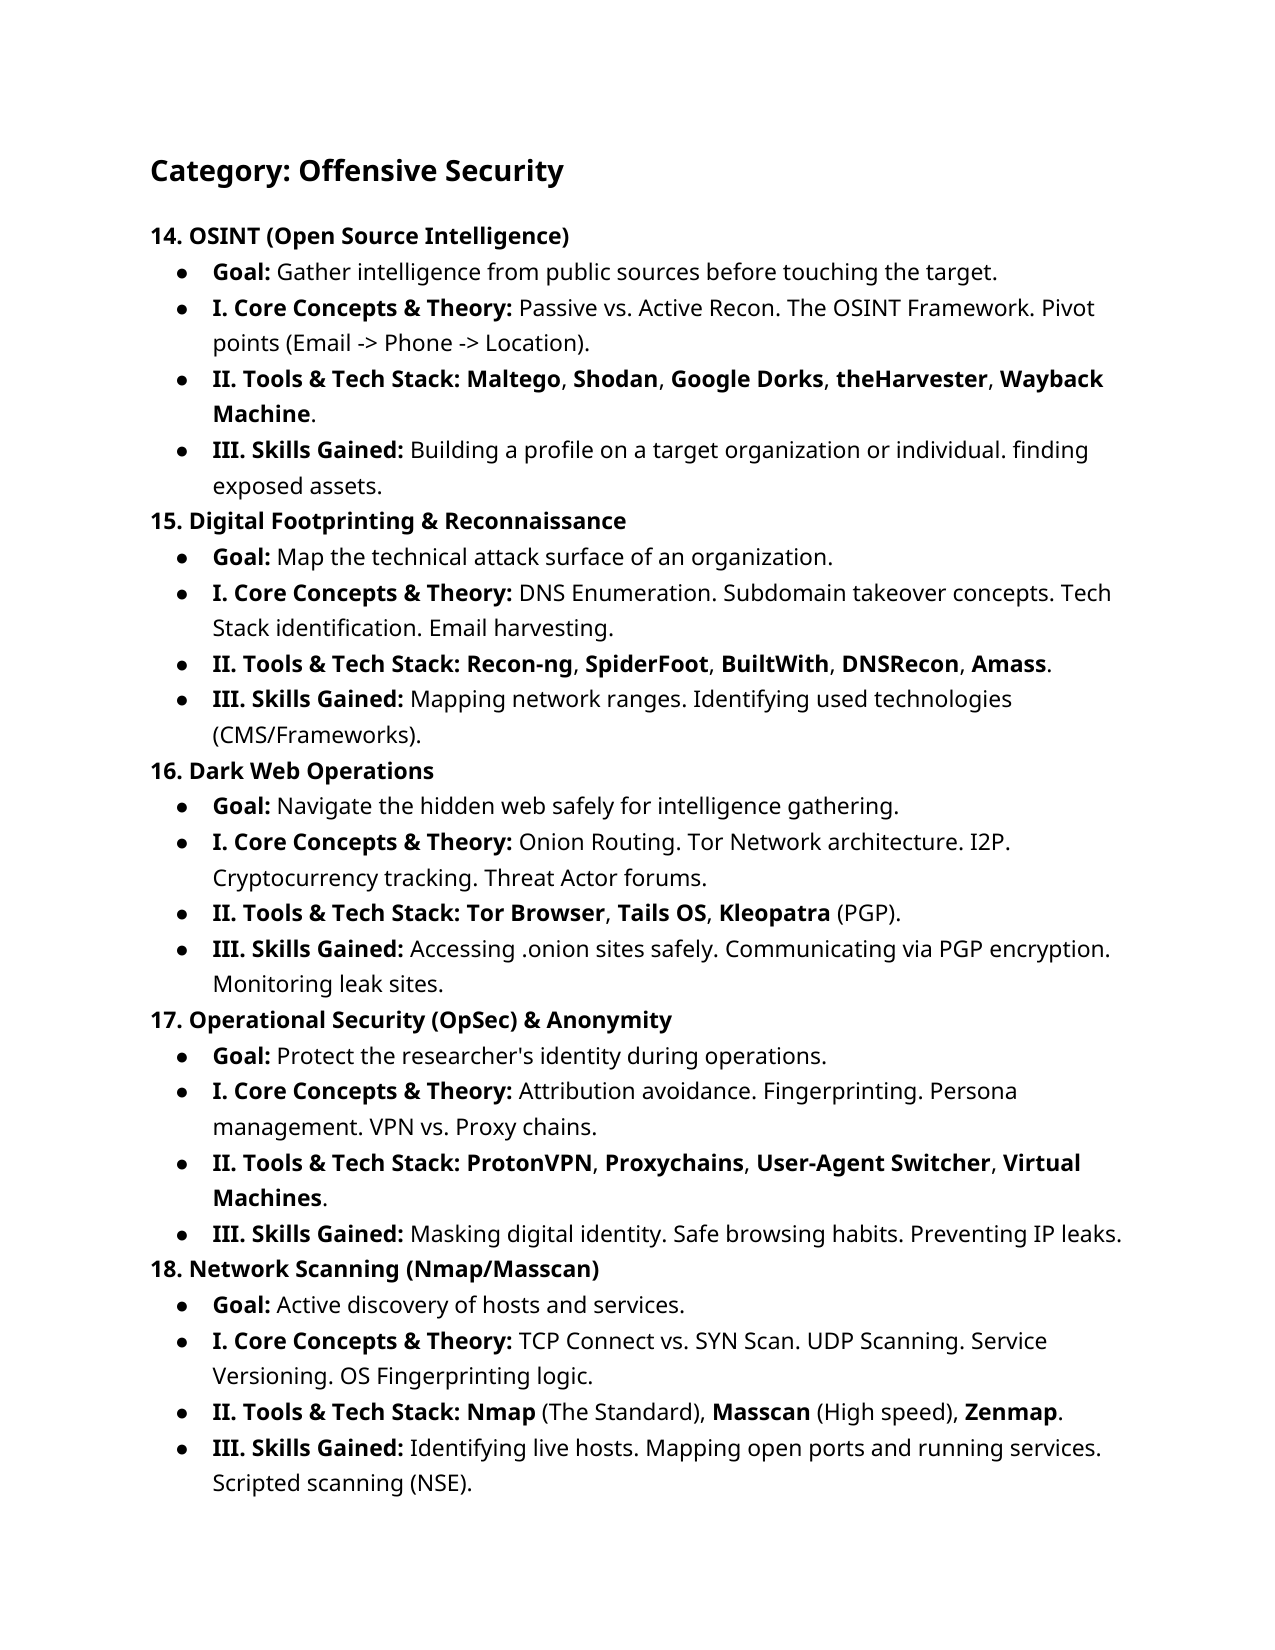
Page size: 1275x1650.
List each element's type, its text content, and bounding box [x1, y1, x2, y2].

list II. Tools & Tech Stack: Nmap (The Standard), Masscan (High speed), Zenmap. [175, 1396, 1125, 1427]
list Goal: Gather intelligence from public sources before touching the target. [175, 256, 1125, 287]
list I. Core Concepts & Theory: Passive vs. Active Recon. The OSINT Framework. Pivot points (Email -> Phone -> Location). [175, 291, 1125, 358]
list Goal: Navigate the hidden web safely for intelligence gathering. [175, 790, 1125, 821]
text 18. Network Scanning (Nmap/Masscan) [150, 1253, 1125, 1284]
list I. Core Concepts & Theory: Onion Routing. Tor Network architecture. I2P. Cryptocurrency tracking. Threat Actor forums. [175, 826, 1125, 893]
list Goal: Map the technical attack surface of an organization. [175, 541, 1125, 572]
list I. Core Concepts & Theory: DNS Enumeration. Subdomain takeover concepts. Tech Stack identification. Email harvesting. [175, 576, 1125, 643]
text 15. Digital Footprinting & Reconnaissance [150, 505, 1125, 536]
text 17. Operational Security (OpSec) & Anonymity [150, 1004, 1125, 1035]
list Goal: Protect the researcher's identity during operations. [175, 1039, 1125, 1071]
list II. Tools & Tech Stack: Maltego, Shodan, Google Dorks, theHarvester, Wayback Machine. [175, 363, 1125, 429]
list I. Core Concepts & Theory: Attribution avoidance. Fingerprinting. Persona management. VPN vs. Proxy chains. [175, 1075, 1125, 1142]
list III. Skills Gained: Masking digital identity. Safe browsing habits. Preventing IP leaks. [175, 1218, 1125, 1249]
list II. Tools & Tech Stack: Recon-ng, SpiderFoot, BuiltWith, DNSRecon, Amass. [175, 648, 1125, 679]
text 16. Dark Web Operations [150, 754, 1125, 786]
text 14. OSINT (Open Source Intelligence) [150, 220, 1125, 251]
list III. Skills Gained: Building a profile on a target organization or individual. finding exposed assets. [175, 434, 1125, 501]
list II. Tools & Tech Stack: Tor Browser, Tails OS, Kleopatra (PGP). [175, 897, 1125, 928]
list Goal: Active discovery of hosts and services. [175, 1289, 1125, 1320]
list III. Skills Gained: Identifying live hosts. Mapping open ports and running services. Scripted scanning (NSE). [175, 1431, 1125, 1498]
list I. Core Concepts & Theory: TCP Connect vs. SYN Scan. UDP Scanning. Service Versioning. OS Fingerprinting logic. [175, 1324, 1125, 1391]
subtitle Category: Offensive Security [150, 150, 1125, 190]
list III. Skills Gained: Accessing .onion sites safely. Communicating via PGP encryption. Monitoring leak sites. [175, 933, 1125, 999]
list III. Skills Gained: Mapping network ranges. Identifying used technologies (CMS/Frameworks). [175, 683, 1125, 750]
list II. Tools & Tech Stack: ProtonVPN, Proxychains, User-Agent Switcher, Virtual Machines. [175, 1146, 1125, 1213]
